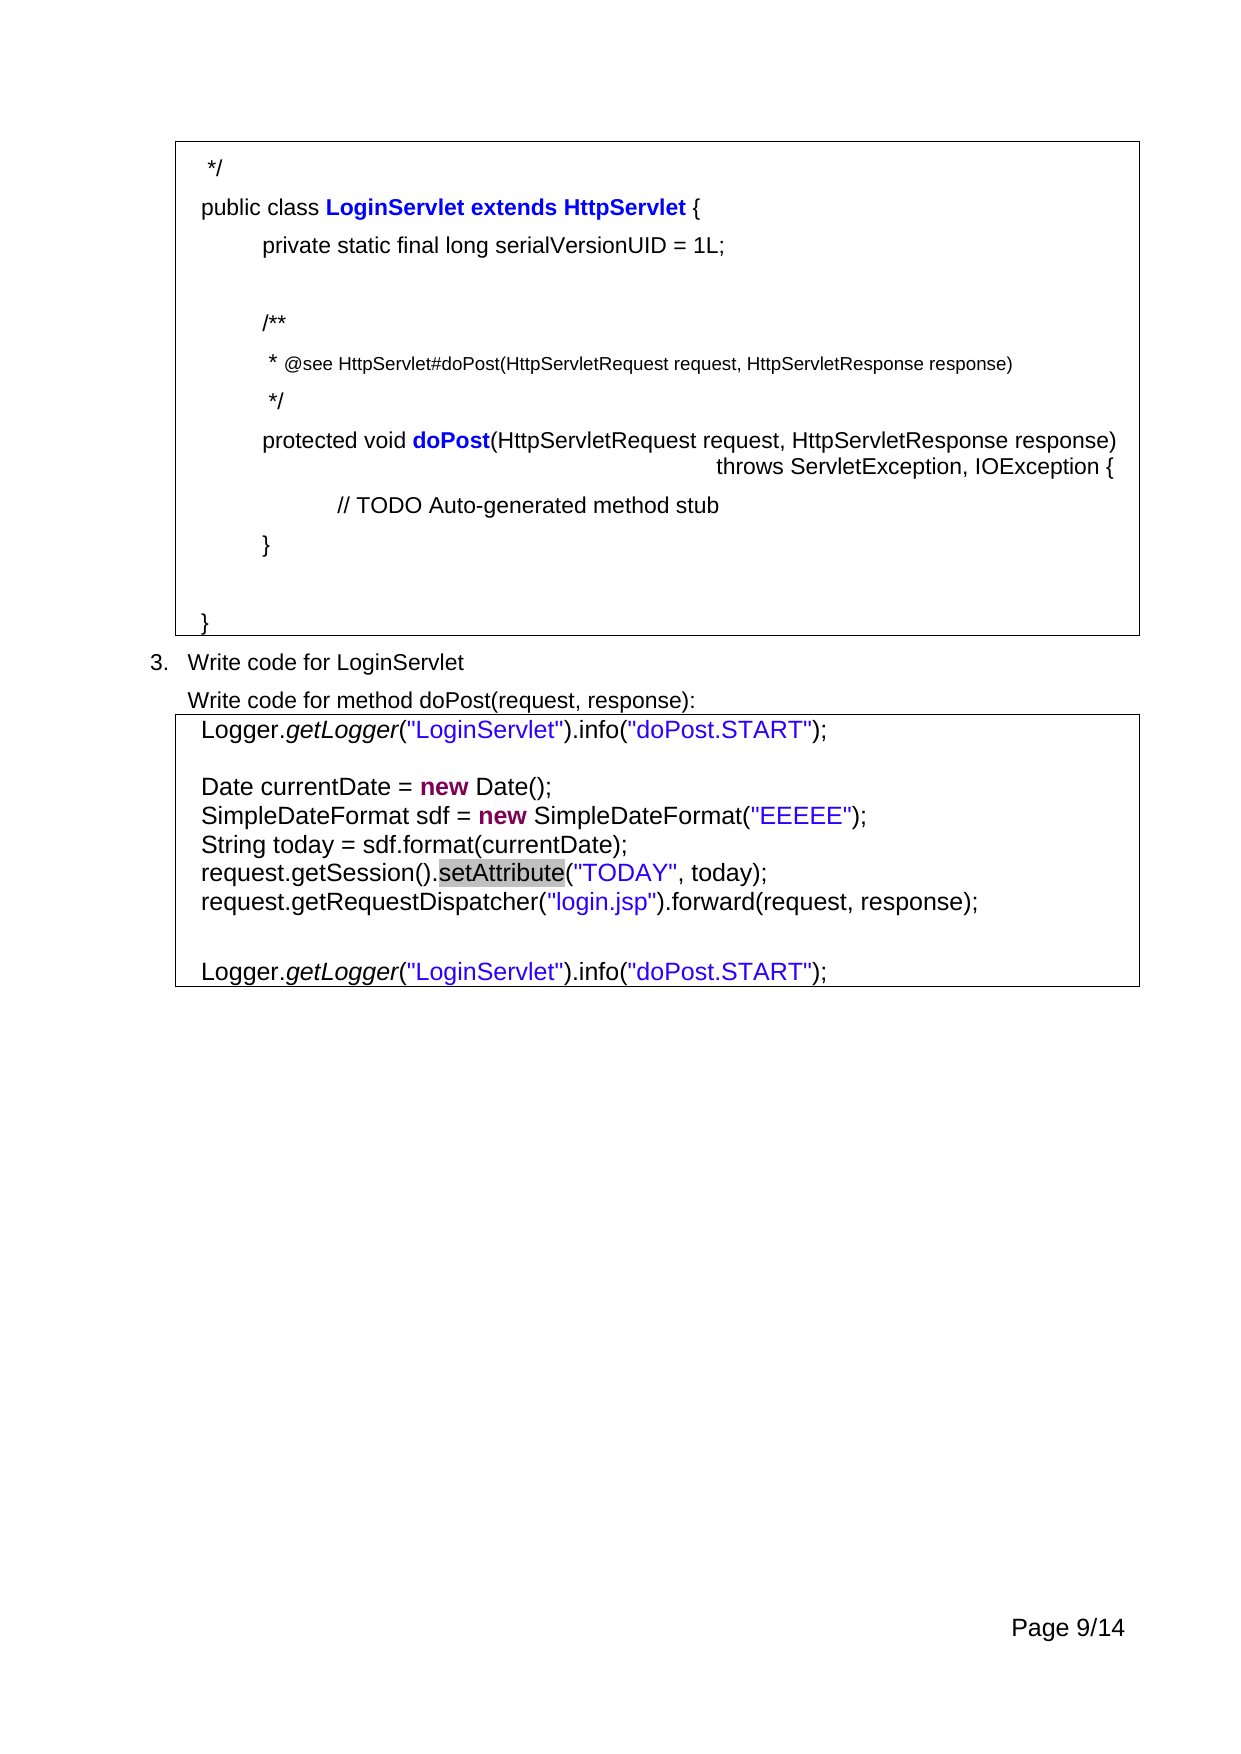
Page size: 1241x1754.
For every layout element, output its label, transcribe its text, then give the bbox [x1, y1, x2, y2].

table_header Logger.getLogger("LoginServlet").info("doPost.START"); Date currentDate = new Date(); SimpleDateFormat sdf = new SimpleDateFormat("EEEEE"); String today = sdf.format(currentDate); request.getSession().setAttribute("TODAY", today); request.getRequestDispatcher("login.jsp").forward(request, response); Logger.getLogger("LoginServlet").info("doPost.START"); [176, 715, 1139, 986]
text Write code for method doPost(request, response): [187, 687, 1128, 714]
table_header */ public class LoginServlet extends HttpServlet { private static final long serialVersionUID = 1L; /** * @see HttpServlet#doPost(HttpServletRequest request, HttpServletResponse response) */ protected void doPost(HttpServletRequest request, HttpServletResponse response) throws ServletException, IOException { // TODO Auto-generated method stub } } [176, 142, 1139, 635]
subtitle Write code for LoginServlet [150, 648, 1128, 675]
